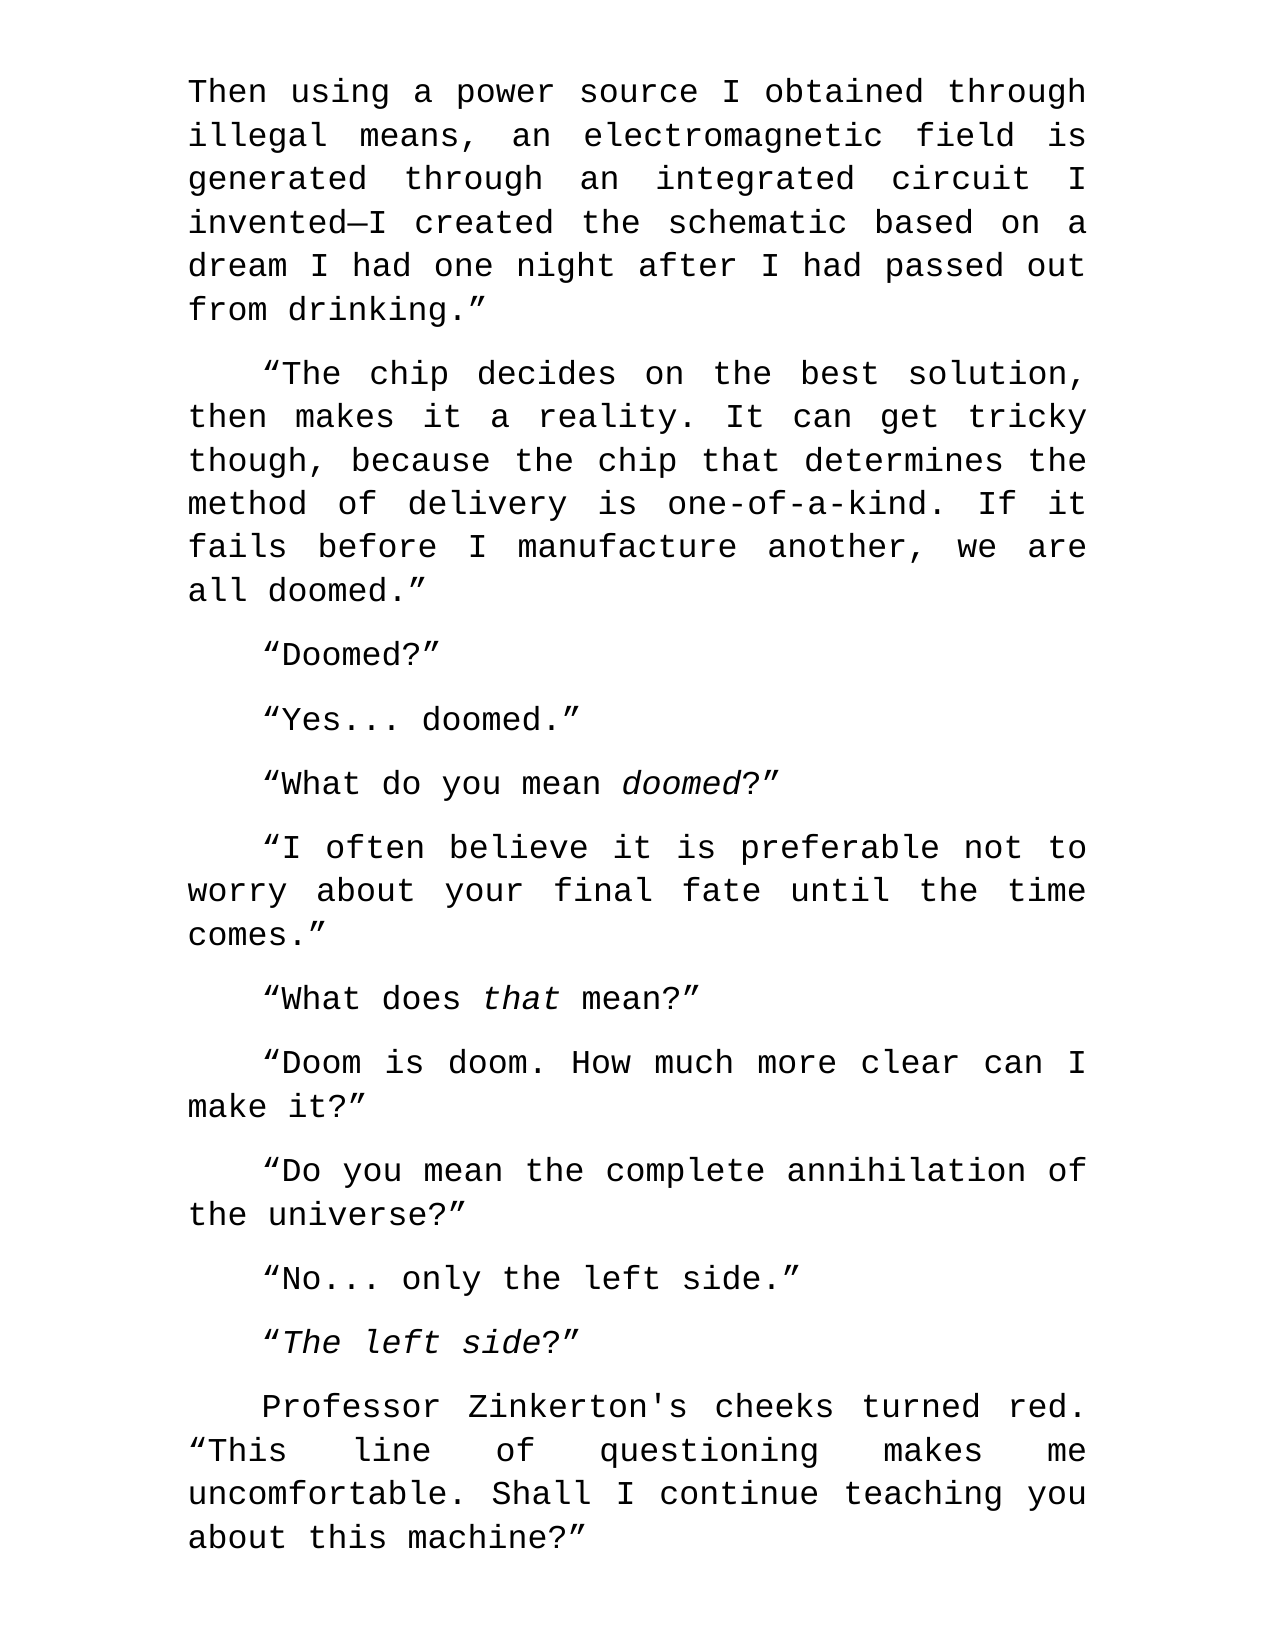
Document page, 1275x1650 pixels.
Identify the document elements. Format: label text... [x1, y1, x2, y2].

text “The left side?” [187, 1326, 1087, 1364]
text “I often believe it is preferable not to worry about your final fate until the time comes.” [187, 831, 1087, 955]
text “Doomed?” [187, 638, 1087, 676]
text “Yes... doomed.” [187, 702, 1087, 740]
text “What do you mean doomed?” [187, 766, 1087, 804]
text “No... only the left side.” [187, 1262, 1087, 1299]
text Professor Zinkerton's cheeks turned red. “This line of questioning makes me uncomfortable. Shall I continue teaching you about this machine?” [187, 1390, 1087, 1558]
text “Doom is doom. How much more clear can I make it?” [187, 1046, 1087, 1127]
text Then using a power source I obtained through illegal means, an electromagnetic field is generated through an integrated circuit I invented—I created the schematic based on a dream I had one night after I had passed out from drinking.” [187, 75, 1087, 330]
text “The chip decides on the best solution, then makes it a reality. It can get tricky though, because the chip that determines the method of delivery is one-of-a-kind. If it fails before I manufacture another, we are all doomed.” [187, 356, 1087, 611]
text “What does that mean?” [187, 982, 1087, 1020]
text “Do you mean the complete annihilation of the universe?” [187, 1154, 1087, 1235]
